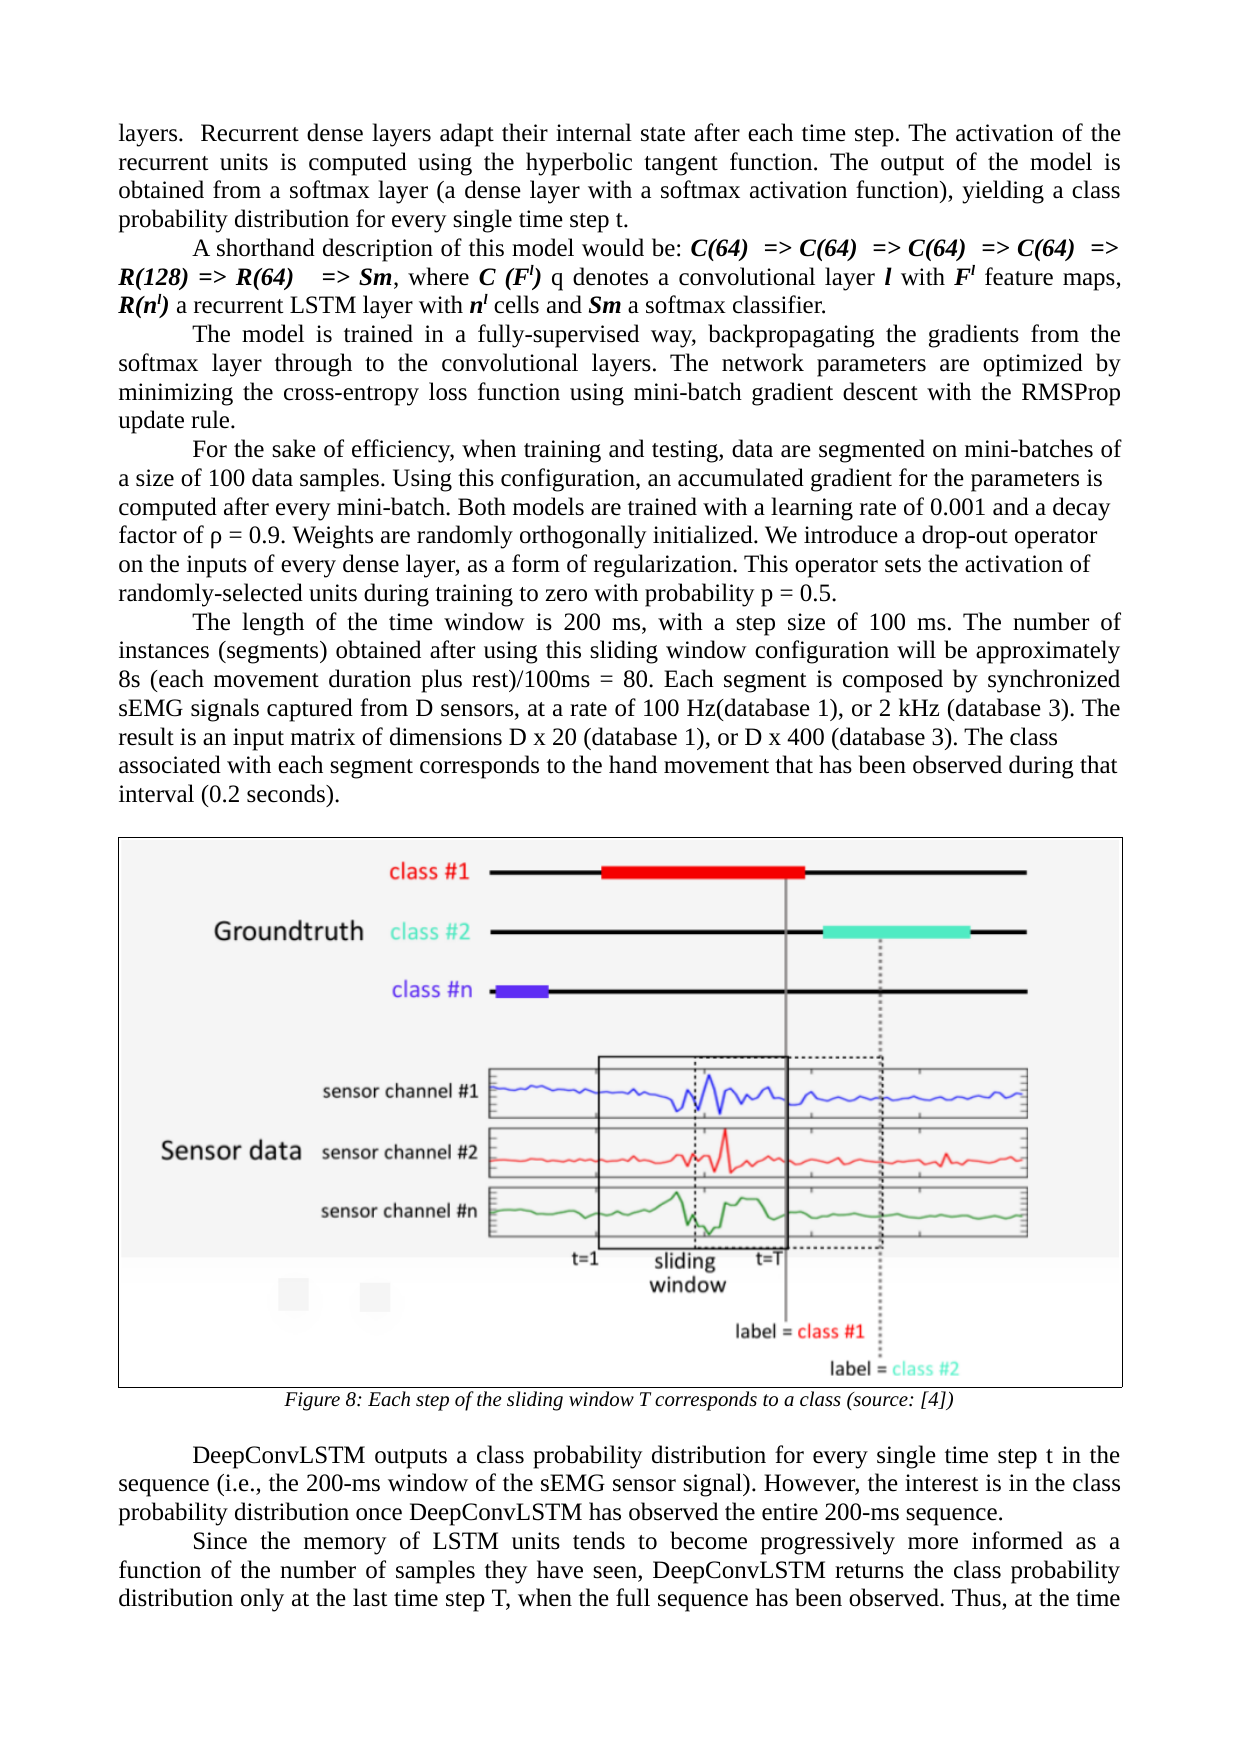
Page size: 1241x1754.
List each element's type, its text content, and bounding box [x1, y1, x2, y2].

text on the inputs of every dense layer, as a form of regularization. This operator sets the activation of [118, 549, 1122, 578]
text layers. Recurrent dense layers adapt their internal state after each time step. The activation of the recurrent units is computed using the hyperbolic tangent function. The output of the model is obtained from a softmax layer (a dense layer with a softmax activation function), yielding a class probability distribution for every single time step t. [118, 118, 1122, 233]
text interval (0.2 seconds). [118, 779, 1122, 808]
text Since the memory of LSTM units tends to become progressively more informed as a function of the number of samples they have seen, DeepConvLSTM returns the class probability distribution only at the last time step T, when the full sequence has been observed. Thus, at the time [118, 1526, 1122, 1612]
text computed after every mini-batch. Both models are trained with a learning rate of 0.001 and a decay [118, 492, 1122, 521]
text For the sake of efficiency, when training and testing, data are segmented on mini-batches of a size of 100 data samples. Using this configuration, an accumulated gradient for the parameters is [118, 434, 1122, 492]
text factor of ρ = 0.9. Weights are randomly orthogonally initialized. We introduce a drop-out operator [118, 521, 1122, 549]
text The model is trained in a fully-supervised way, backpropagating the gradients from the softmax layer through to the convolutional layers. The network parameters are optimized by minimizing the cross-entropy loss function using mini-batch gradient descent with the RMSProp update rule. [118, 319, 1122, 434]
text randomly-selected units during training to zero with probability p = 0.5. [118, 578, 1122, 607]
text Figure 8: Each step of the sliding window T corresponds to a class (source: [4]) [118, 1388, 1122, 1411]
text associated with each segment corresponds to the hand movement that has been observed during that [118, 751, 1122, 779]
picture [121, 840, 1119, 1384]
text A shorthand description of this model would be: C(64) => C(64) => C(64) => C(64) => R(128) => R(64) => Sm, where C (Fl) q denotes a convolutional layer l with Fl feature maps, R(nl) a recurrent LSTM layer with nl cells and Sm a softmax classifier. [118, 233, 1122, 319]
text [119, 838, 1122, 1387]
text DeepConvLSTM outputs a class probability distribution for every single time step t in the sequence (i.e., the 200-ms window of the sEMG sensor signal). However, the interest is in the class probability distribution once DeepConvLSTM has observed the entire 200-ms sequence. [118, 1440, 1122, 1526]
text The length of the time window is 200 ms, with a step size of 100 ms. The number of instances (segments) obtained after using this sliding window configuration will be approximately 8s (each movement duration plus rest)/100ms = 80. Each segment is composed by synchronized sEMG signals captured from D sensors, at a rate of 100 Hz(database 1), or 2 kHz (database 3). The result is an input matrix of dimensions D x 20 (database 1), or D x 400 (database 3). The class [118, 607, 1122, 751]
